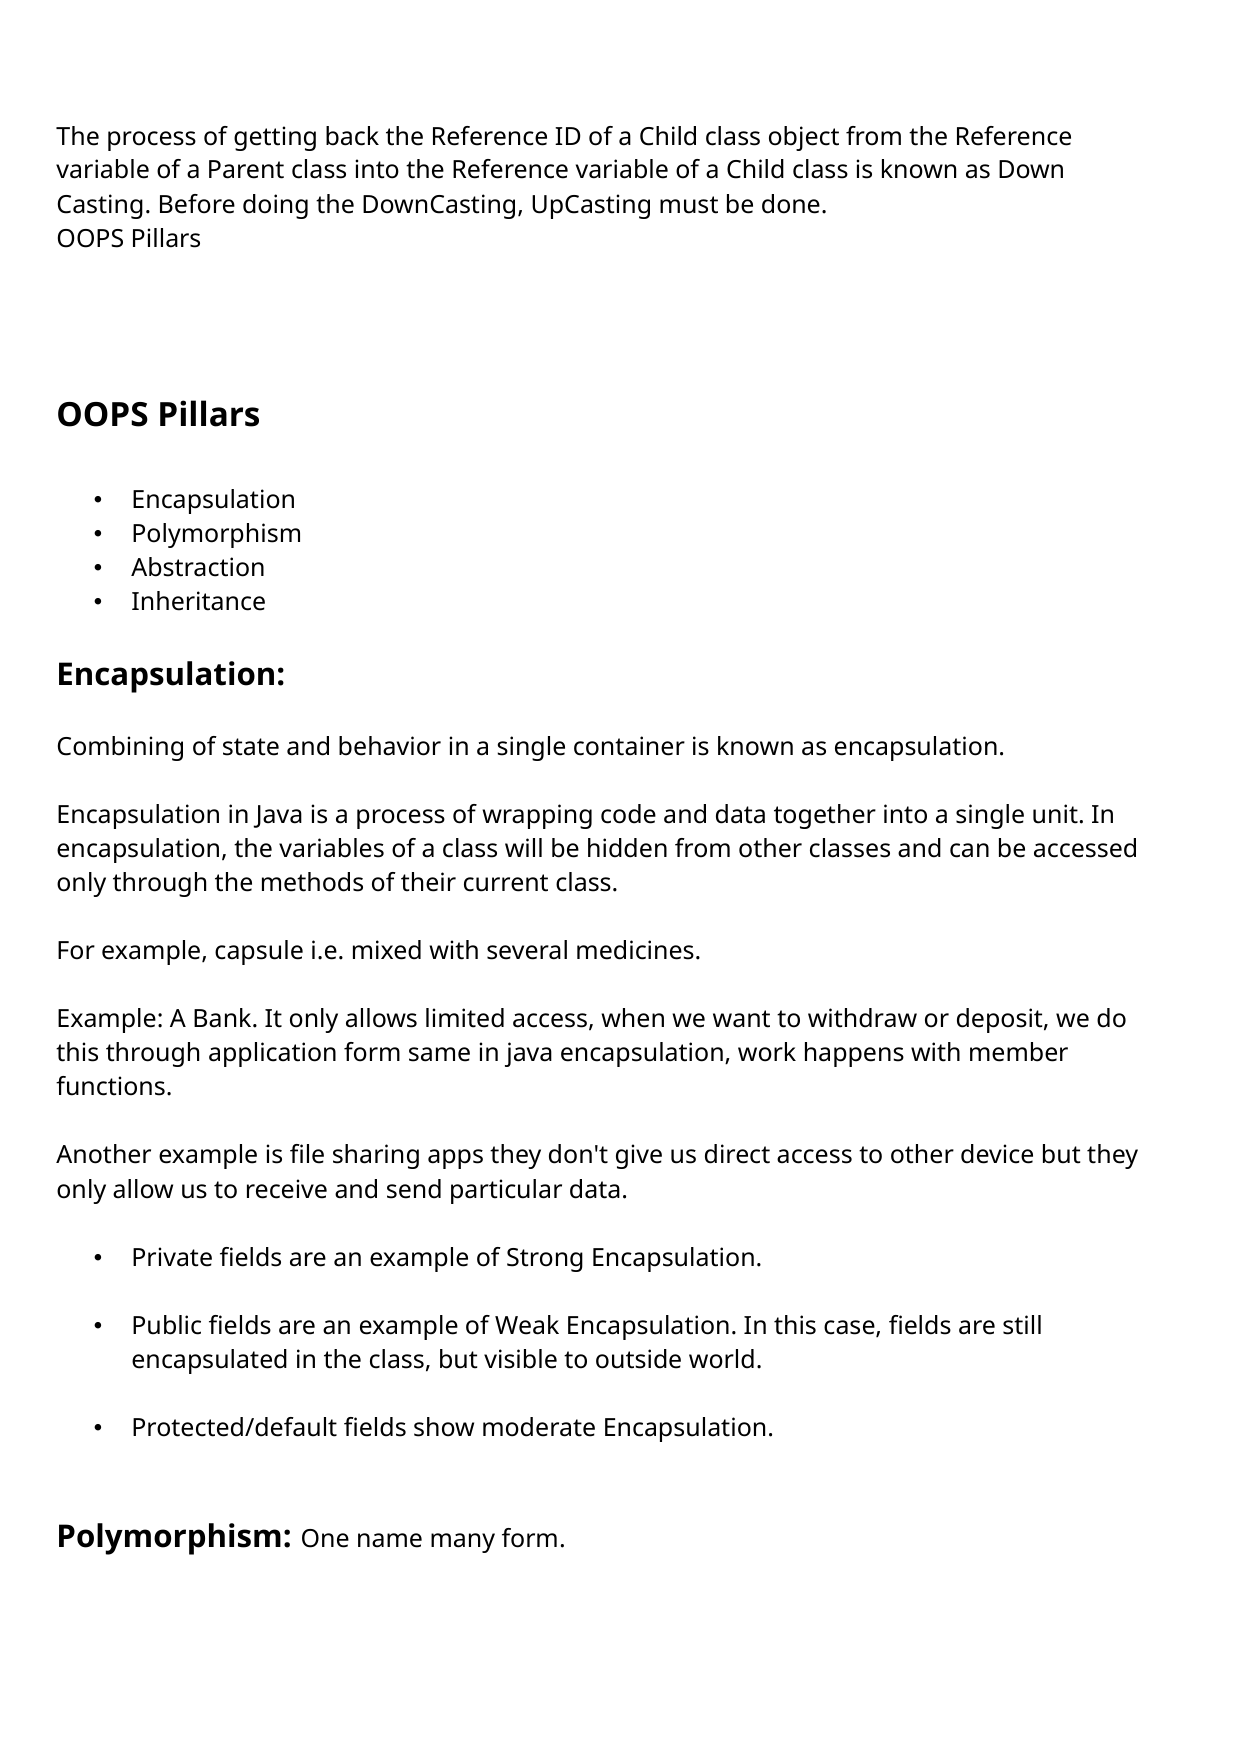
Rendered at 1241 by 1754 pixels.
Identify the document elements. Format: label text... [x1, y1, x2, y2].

list Abstraction [94, 549, 1167, 584]
text Encapsulation in Java is a process of wrapping code and data together into a single unit. In encapsulation, the variables of a class will be hidden from other classes and can be accessed only through the methods of their current class. [56, 797, 1167, 899]
list Public fields are an example of Weak Encapsulation. In this case, fields are still encapsulated in the class, but visible to outside world. [94, 1307, 1167, 1376]
list Inheritance [94, 584, 1167, 618]
list Private fields are an example of Strong Encapsulation. [94, 1239, 1167, 1273]
list Polymorphism [94, 516, 1167, 549]
list Protected/default fields show moderate Encapsulation. [94, 1410, 1167, 1444]
text Encapsulation: [56, 652, 1167, 694]
list Encapsulation [94, 481, 1167, 516]
text The process of getting back the Reference ID of a Child class object from the Reference variable of a Parent class into the Reference variable of a Child class is known as Down Casting. Before doing the DownCasting, UpCasting must be done. [56, 118, 1167, 220]
text Another example is file sharing apps they don't give us direct access to other device but they only allow us to receive and send particular data. [56, 1137, 1167, 1205]
text Example: A Bank. It only allows limited access, when we want to withdraw or deposit, we do this through application form same in java encapsulation, work happens with member functions. [56, 1001, 1167, 1103]
text Polymorphism: One name many form. [56, 1512, 1167, 1557]
text Combining of state and behavior in a single container is known as encapsulation. [56, 728, 1167, 762]
text OOPS Pillars [56, 391, 1167, 436]
text OOPS Pillars [56, 220, 1167, 254]
text For example, capsule i.e. mixed with several medicines. [56, 933, 1167, 967]
